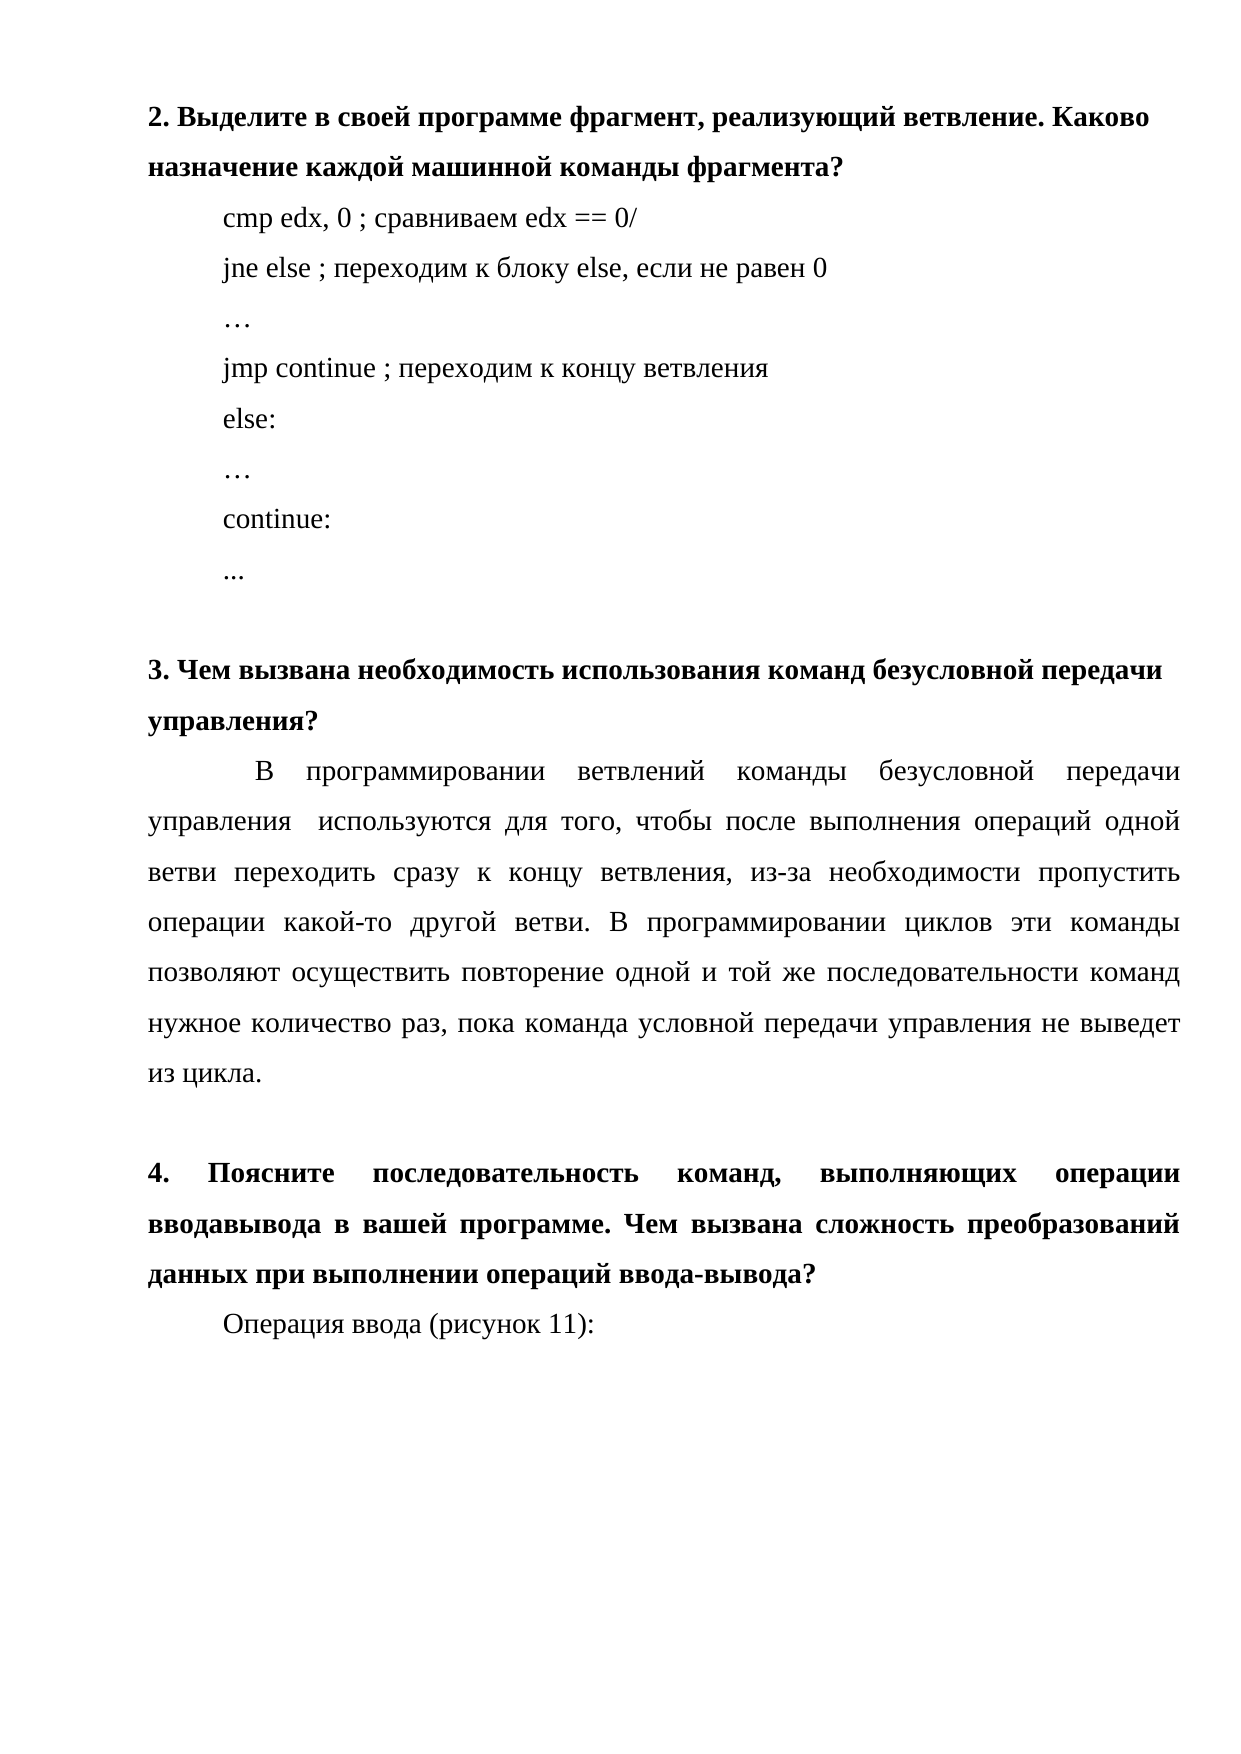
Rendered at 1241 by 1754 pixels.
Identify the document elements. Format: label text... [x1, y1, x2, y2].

text else: [148, 401, 1181, 434]
text Операция ввода (рисунок 11): [148, 1307, 1181, 1340]
text jmp continue ; переходим к концу ветвления [148, 351, 1181, 384]
text jne else ; переходим к блоку else, если не равен 0 [148, 250, 1181, 283]
text … [148, 451, 1181, 485]
text continue: [148, 502, 1181, 535]
text управления? [148, 703, 1181, 736]
text В программировании ветвлений команды безусловной передачи управления используются для того, чтобы после выполнения операций одной ветви переходить сразу к концу ветвления, из-за необходимости пропустить операции какой-то другой ветви. В программировании циклов эти команды позволяют осуществить повторение одной и той же последовательности команд нужное количество раз, пока команда условной передачи управления не выведет из цикла. [148, 753, 1181, 1088]
text 4. Поясните последовательность команд, выполняющих операции вводавывода в вашей программе. Чем вызвана сложность преобразований данных при выполнении операций ввода-вывода? [148, 1156, 1181, 1290]
text … [148, 300, 1181, 334]
text cmp edx, 0 ; сравниваем edx == 0/ [148, 200, 1181, 233]
text 2. Выделите в своей программе фрагмент, реализующий ветвление. Каково [148, 99, 1181, 133]
text 3. Чем вызвана необходимость использования команд безусловной передачи [148, 652, 1181, 686]
text назначение каждой машинной команды фрагмента? [148, 149, 1181, 183]
text ... [148, 552, 1181, 585]
